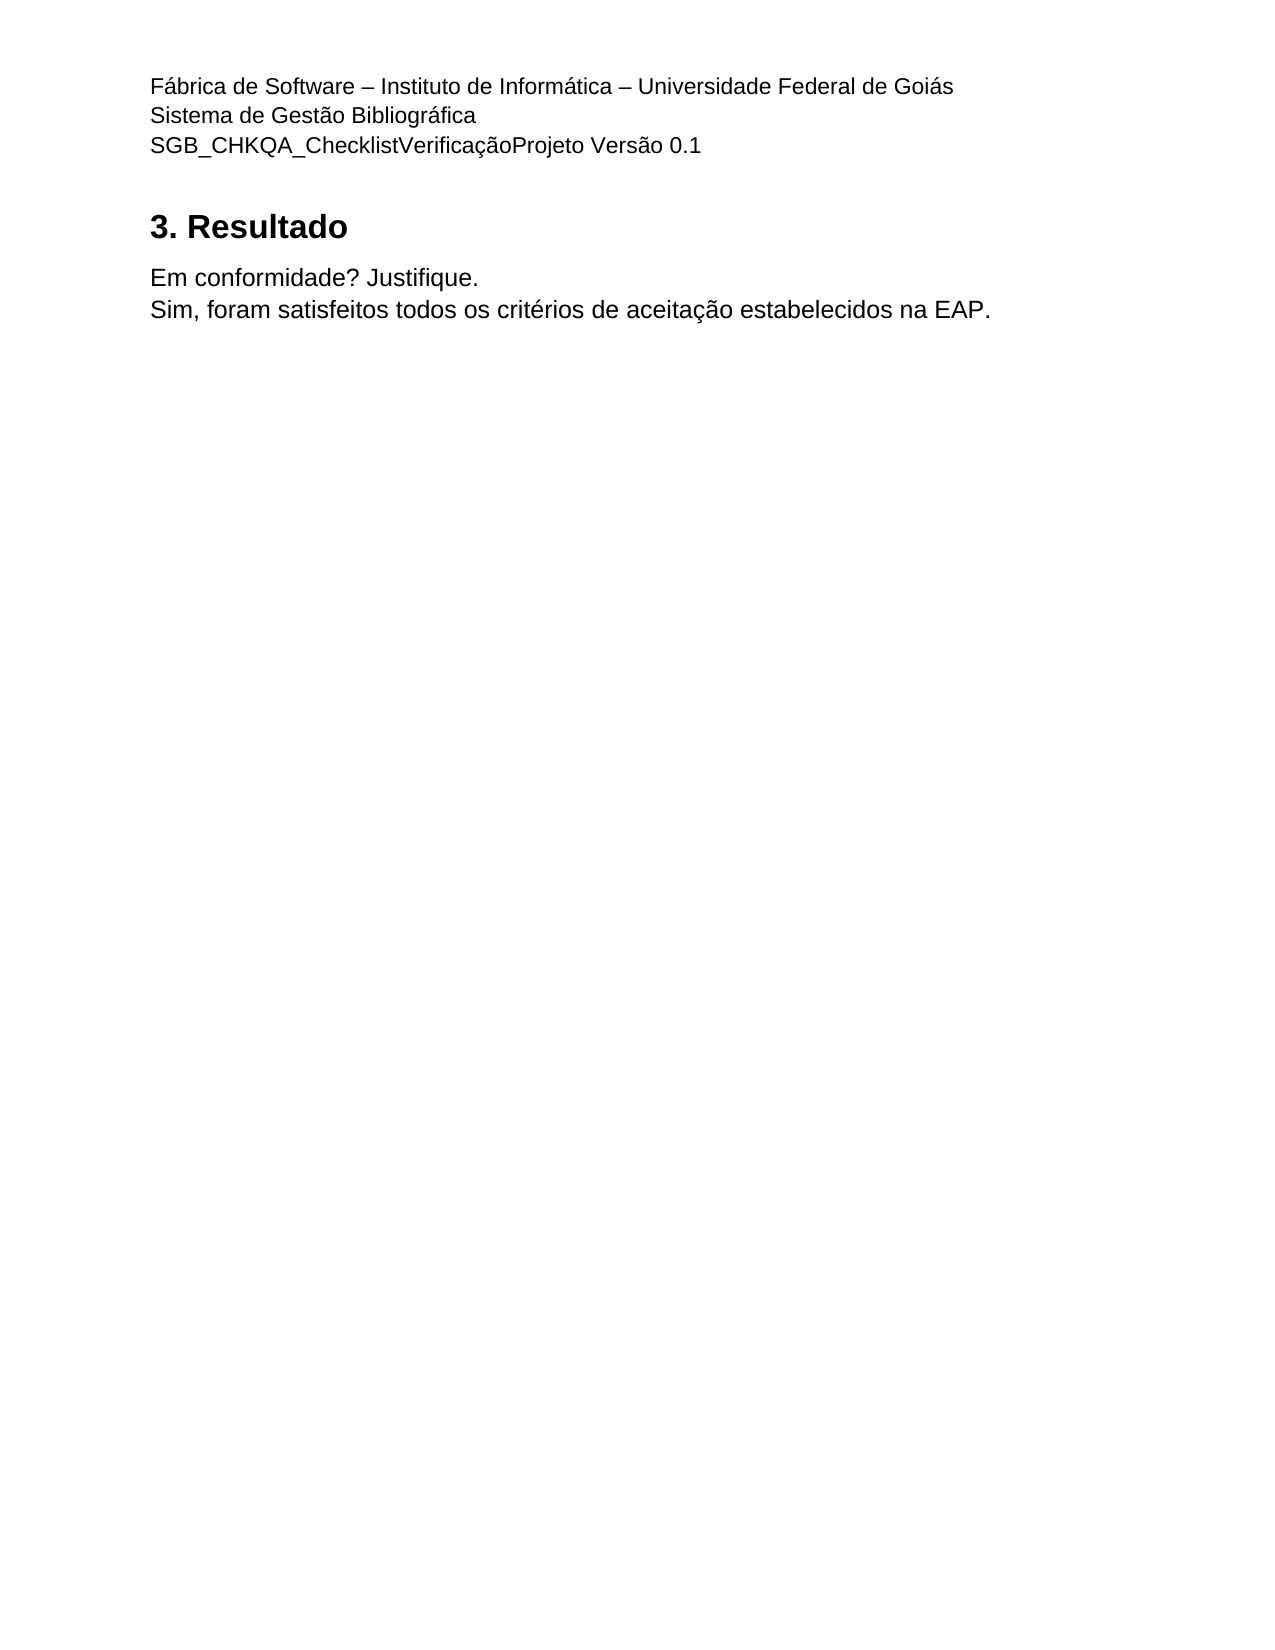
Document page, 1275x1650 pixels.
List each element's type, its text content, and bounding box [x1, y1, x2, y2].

subtitle 3. Resultado [150, 208, 1125, 245]
text Em conformidade? Justifique. [150, 263, 1125, 291]
text Sim, foram satisfeitos todos os critérios de aceitação estabelecidos na EAP. [150, 296, 1125, 323]
